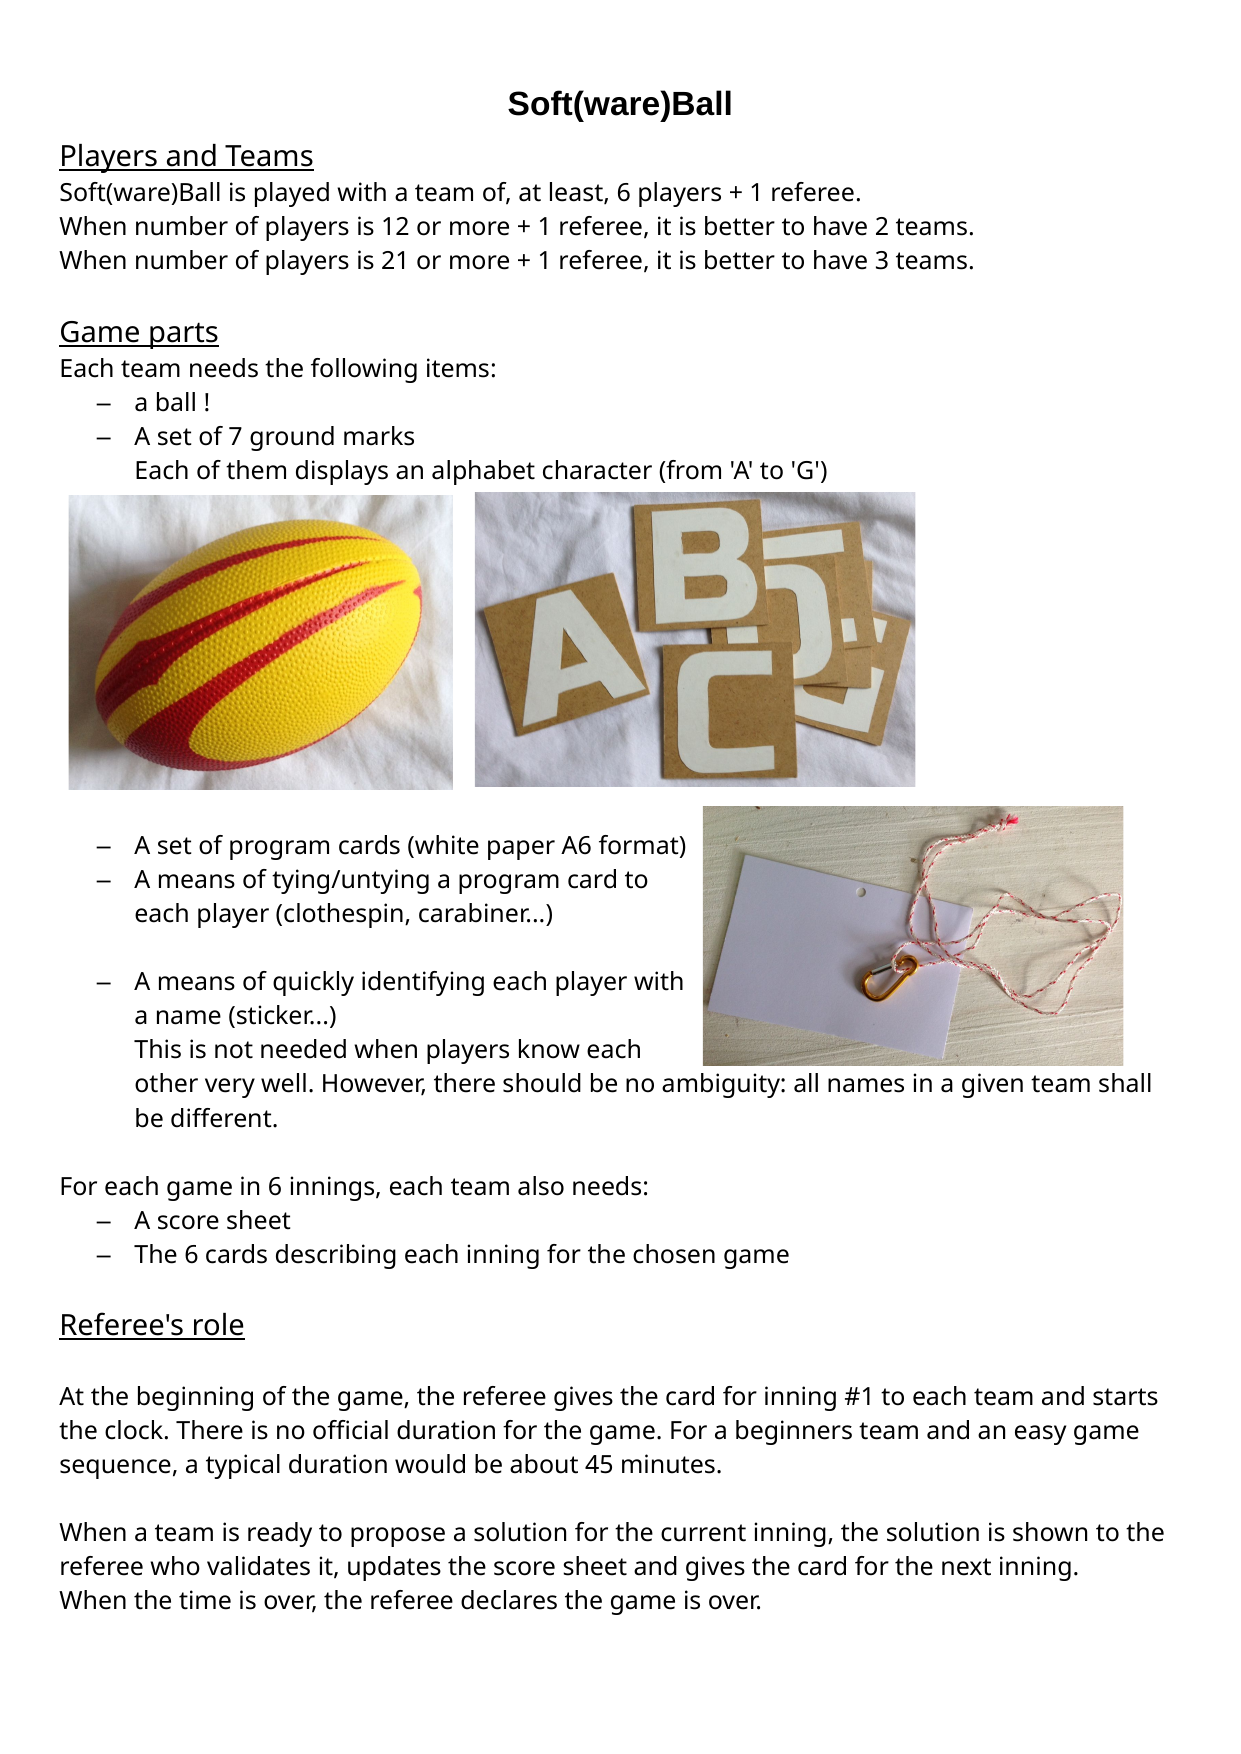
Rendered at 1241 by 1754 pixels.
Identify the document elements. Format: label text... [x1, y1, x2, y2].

list The 6 cards describing each inning for the chosen game [97, 1236, 1181, 1271]
list A score sheet [97, 1202, 1181, 1236]
text When a team is ready to propose a solution for the current inning, the solution is shown to the referee who validates it, updates the score sheet and gives the card for the next inning. [59, 1514, 1181, 1583]
picture [68, 495, 453, 790]
list A set of 7 ground marks Each of them displays an alphabet character (from 'A' to 'G') [97, 419, 1181, 487]
list A means of tying/untying a program card to each player (clothespin, carabiner...) [97, 862, 702, 964]
list [1124, 862, 1181, 964]
text Players and Teams [59, 135, 1181, 175]
text When number of players is 12 or more + 1 referee, it is better to have 2 teams. [59, 209, 1181, 243]
text At the beginning of the game, the referee gives the card for inning #1 to each team and starts the clock. There is no official duration for the game. For a beginners team and an easy game sequence, a typical duration would be about 45 minutes. [59, 1378, 1181, 1481]
text Referee's role [59, 1304, 1181, 1344]
picture [474, 492, 916, 787]
list A means of quickly identifying each player with a name (sticker...) This is not needed when players know each other very well. However, there should be no ambiguity: all names in a given team shall be different. [97, 964, 1181, 1134]
text Soft(ware)Ball is played with a team of, at least, 6 players + 1 referee. [59, 175, 1181, 209]
picture [702, 806, 1124, 1066]
text When number of players is 21 or more + 1 referee, it is better to have 3 teams. [59, 243, 1181, 277]
text Game parts [59, 311, 1181, 351]
subtitle Soft(ware)Ball [59, 84, 1181, 123]
list a ball ! [97, 385, 1181, 419]
text For each game in 6 innings, each team also needs: [59, 1168, 1181, 1202]
text When the time is over, the referee declares the game is over. [59, 1583, 1181, 1617]
text Each team needs the following items: [59, 351, 1181, 385]
list [1124, 828, 1181, 862]
list A set of program cards (white paper A6 format) [97, 828, 702, 862]
